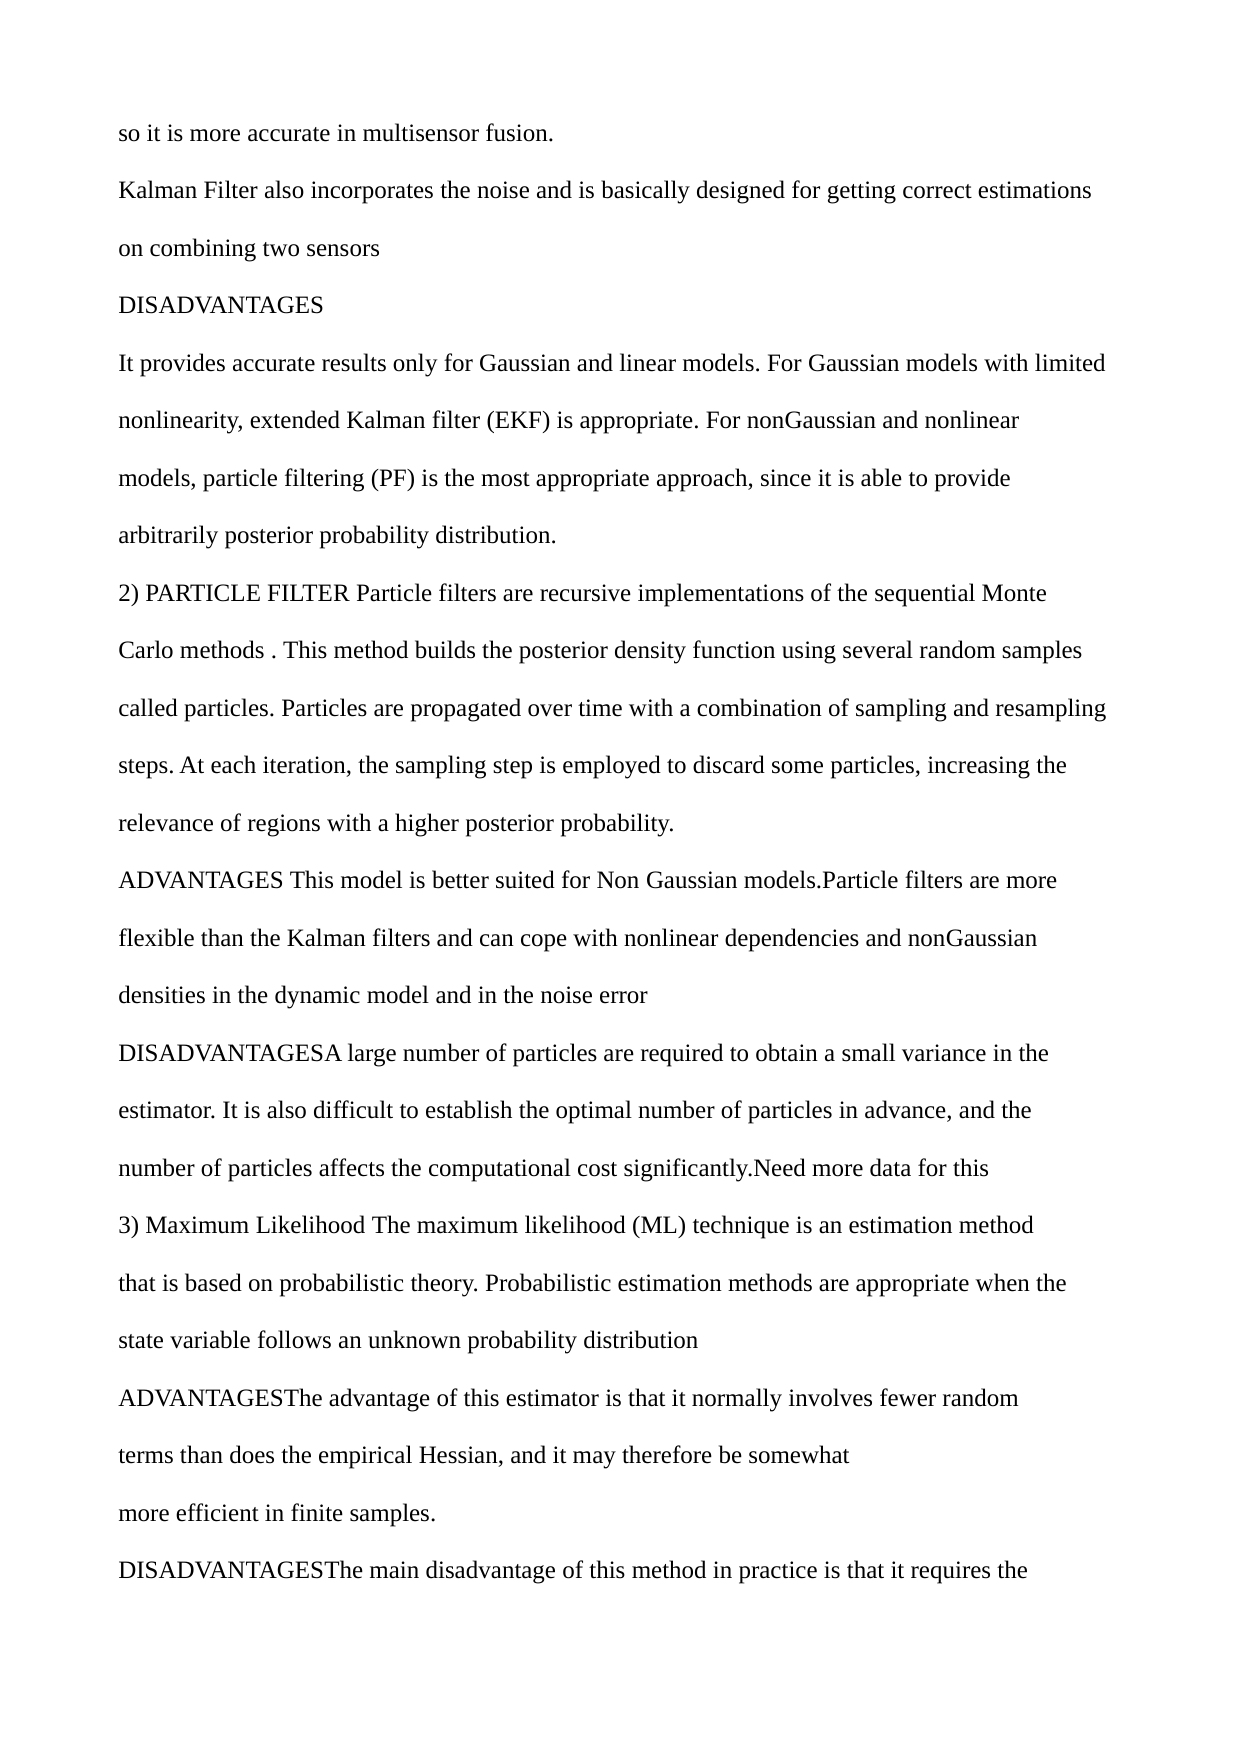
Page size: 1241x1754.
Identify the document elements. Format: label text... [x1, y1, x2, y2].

text relevance of regions with a higher posterior probability. [118, 808, 1122, 837]
text number of particles affects the computational cost significantly.Need more data for this [118, 1153, 1122, 1182]
text It provides accurate results only for Gaussian and linear models. For Gaussian models with limited [118, 348, 1122, 377]
text terms than does the empirical Hessian, and it may therefore be somewhat [118, 1441, 1122, 1469]
text DISADVANTAGES [118, 291, 1122, 319]
text state variable follows an unknown probability distribution [118, 1326, 1122, 1354]
text ADVANTAGES­­­­ This model is better suited for Non­ Gaussian models.Particle filters are more [118, 866, 1122, 894]
text estimator. It is also difficult to establish the optimal number of particles in advance, and the [118, 1096, 1122, 1124]
text DISADVANTAGES­­­­­A large number of particles are required to obtain a small variance in the [118, 1038, 1122, 1067]
text densities in the dynamic model and in the noise error [118, 981, 1122, 1009]
text 2) PARTICLE FILTER­­­­ Particle filters are recursive implementations of the sequential Monte [118, 578, 1122, 607]
text nonlinearity, extended Kalman filter (EKF) is appropriate. For non­Gaussian and non­linear [118, 406, 1122, 434]
text flexible than the Kalman filters and can cope with nonlinear dependencies and non­Gaussian [118, 923, 1122, 952]
text so it is more accurate in multi­sensor fusion. [118, 118, 1122, 147]
text DISADVANTAGES­­­­­­The main disadvantage of this method in practice is that it requires the [118, 1556, 1122, 1584]
text called particles. Particles are propagated over time with a combination of sampling and resampling [118, 693, 1122, 722]
text arbitrarily posterior probability distribution. [118, 521, 1122, 549]
text that is based on probabilistic theory. Probabilistic estimation methods are appropriate when the [118, 1268, 1122, 1297]
text more efficient in finite samples. [118, 1498, 1122, 1527]
text 3) Maximum Likelihood ­­­­­The maximum likelihood (ML) technique is an estimation method [118, 1211, 1122, 1239]
text models, particle filtering (PF) is the most appropriate approach, since it is able to provide [118, 463, 1122, 492]
text ADVANTAGES­­­­­The advantage of this estimator is that it normally involves fewer random [118, 1383, 1122, 1412]
text Carlo methods . This method builds the posterior density function using several random samples [118, 636, 1122, 664]
text steps. At each iteration, the sampling step is employed to discard some particles, increasing the [118, 751, 1122, 779]
text on combining two sensors [118, 233, 1122, 262]
text Kalman Filter also incorporates the noise and is basically designed for getting correct estimations [118, 176, 1122, 204]
